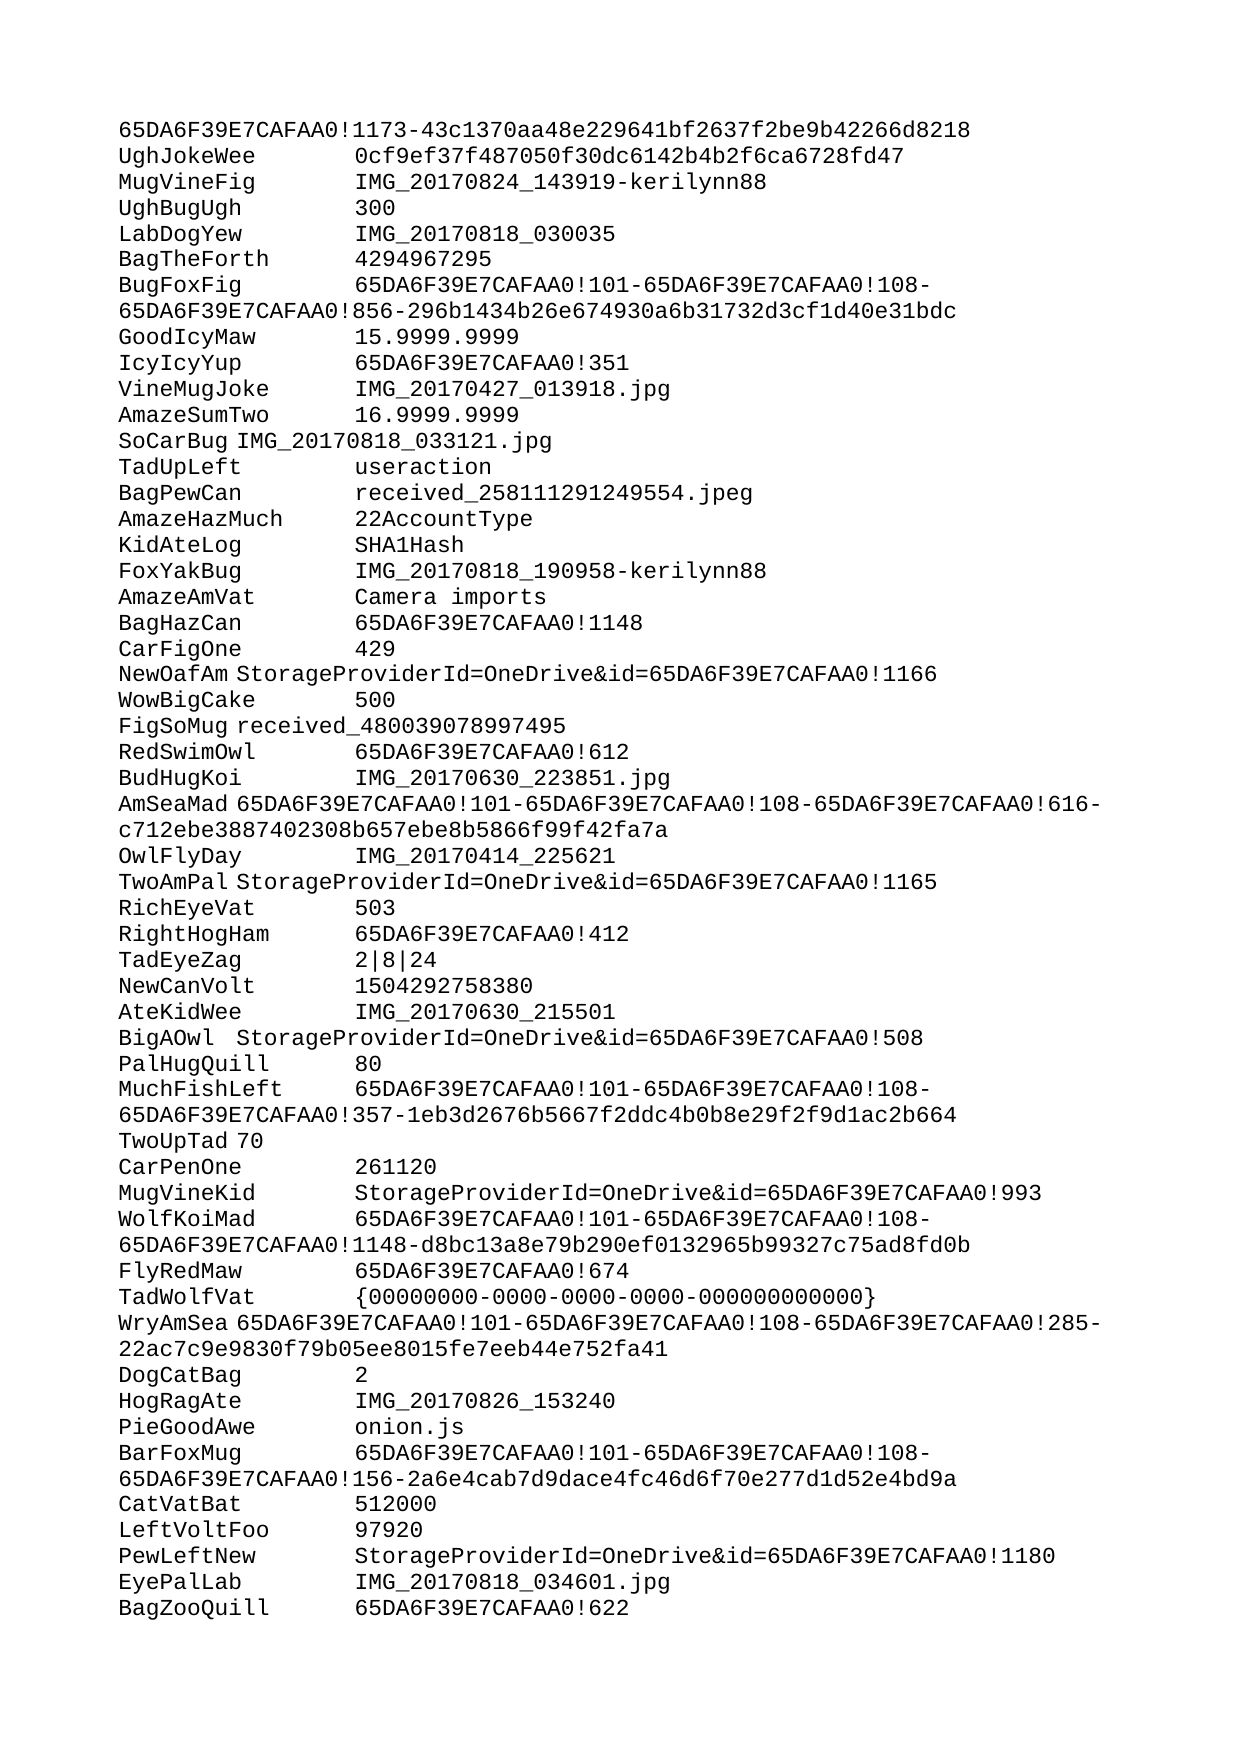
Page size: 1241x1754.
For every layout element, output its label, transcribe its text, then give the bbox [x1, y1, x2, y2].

text NewOafAm StorageProviderId=OneDrive&id=65DA6F39E7CAFAA0!1166 [118, 663, 1122, 689]
text DogCatBag 2 [118, 1363, 1122, 1389]
text LeftVoltFoo 97920 [118, 1519, 1122, 1545]
text RichEyeVat 503 [118, 896, 1122, 922]
text UghBugUgh 300 [118, 196, 1122, 222]
text PalHugQuill 80 [118, 1052, 1122, 1078]
text LabDogYew IMG_20170818_030035 [118, 222, 1122, 248]
text NewCanVolt 1504292758380 [118, 974, 1122, 1000]
text WryAmSea 65DA6F39E7CAFAA0!101-65DA6F39E7CAFAA0!108-65DA6F39E7CAFAA0!285-22ac7c9e9830f79b05ee8015fe7eeb44e752fa41 [118, 1311, 1122, 1363]
text AmSeaMad 65DA6F39E7CAFAA0!101-65DA6F39E7CAFAA0!108-65DA6F39E7CAFAA0!616-c712ebe3887402308b657ebe8b5866f99f42fa7a [118, 792, 1122, 844]
text BagTheForth 4294967295 [118, 248, 1122, 274]
text HogRagAte IMG_20170826_153240 [118, 1389, 1122, 1415]
text AteKidWee IMG_20170630_215501 [118, 1000, 1122, 1026]
text GoodIcyMaw 15.9999.9999 [118, 326, 1122, 352]
text PieGoodAwe onion.js [118, 1415, 1122, 1441]
text BagHazCan 65DA6F39E7CAFAA0!1148 [118, 611, 1122, 637]
text AmazeHazMuch 22AccountType [118, 507, 1122, 533]
text MugVineFig IMG_20170824_143919-kerilynn88 [118, 170, 1122, 196]
text FlyRedMaw 65DA6F39E7CAFAA0!674 [118, 1259, 1122, 1285]
text TadUpLeft useraction [118, 455, 1122, 481]
text PewLeftNew StorageProviderId=OneDrive&id=65DA6F39E7CAFAA0!1180 [118, 1545, 1122, 1571]
text BagPewCan received_258111291249554.jpeg [118, 481, 1122, 507]
text TwoAmPal StorageProviderId=OneDrive&id=65DA6F39E7CAFAA0!1165 [118, 870, 1122, 896]
text RedSwimOwl 65DA6F39E7CAFAA0!612 [118, 741, 1122, 767]
text FigSoMug received_480039078997495 [118, 715, 1122, 741]
text AmazeAmVat Camera imports [118, 585, 1122, 611]
text VineMugJoke IMG_20170427_013918.jpg [118, 377, 1122, 403]
text UghJokeWee 0cf9ef37f487050f30dc6142b4b2f6ca6728fd47 [118, 144, 1122, 170]
text SoCarBug IMG_20170818_033121.jpg [118, 429, 1122, 455]
text FoxYakBug IMG_20170818_190958-kerilynn88 [118, 559, 1122, 585]
text BagZooQuill 65DA6F39E7CAFAA0!622 [118, 1597, 1122, 1622]
text WowBigCake 500 [118, 689, 1122, 715]
text BigAOwl StorageProviderId=OneDrive&id=65DA6F39E7CAFAA0!508 [118, 1026, 1122, 1052]
text BudHugKoi IMG_20170630_223851.jpg [118, 767, 1122, 792]
text 65DA6F39E7CAFAA0!1173-43c1370aa48e229641bf2637f2be9b42266d8218 [118, 118, 1122, 144]
text CatVatBat 512000 [118, 1493, 1122, 1519]
text CarFigOne 429 [118, 637, 1122, 663]
text MuchFishLeft 65DA6F39E7CAFAA0!101-65DA6F39E7CAFAA0!108-65DA6F39E7CAFAA0!357-1eb3d2676b5667f2ddc4b0b8e29f2f9d1ac2b664 [118, 1078, 1122, 1130]
text BarFoxMug 65DA6F39E7CAFAA0!101-65DA6F39E7CAFAA0!108-65DA6F39E7CAFAA0!156-2a6e4cab7d9dace4fc46d6f70e277d1d52e4bd9a [118, 1441, 1122, 1493]
text KidAteLog SHA1Hash [118, 533, 1122, 559]
text MugVineKid StorageProviderId=OneDrive&id=65DA6F39E7CAFAA0!993 [118, 1182, 1122, 1207]
text RightHogHam 65DA6F39E7CAFAA0!412 [118, 922, 1122, 948]
text BugFoxFig 65DA6F39E7CAFAA0!101-65DA6F39E7CAFAA0!108-65DA6F39E7CAFAA0!856-296b1434b26e674930a6b31732d3cf1d40e31bdc [118, 274, 1122, 326]
text IcyIcyYup 65DA6F39E7CAFAA0!351 [118, 352, 1122, 377]
text WolfKoiMad 65DA6F39E7CAFAA0!101-65DA6F39E7CAFAA0!108-65DA6F39E7CAFAA0!1148-d8bc13a8e79b290ef0132965b99327c75ad8fd0b [118, 1207, 1122, 1259]
text OwlFlyDay IMG_20170414_225621 [118, 844, 1122, 870]
text EyePalLab IMG_20170818_034601.jpg [118, 1571, 1122, 1597]
text AmazeSumTwo 16.9999.9999 [118, 403, 1122, 429]
text TadWolfVat {00000000-0000-0000-0000-000000000000} [118, 1285, 1122, 1311]
text TadEyeZag 2|8|24 [118, 948, 1122, 974]
text TwoUpTad 70 [118, 1130, 1122, 1156]
text CarPenOne 261120 [118, 1156, 1122, 1182]
